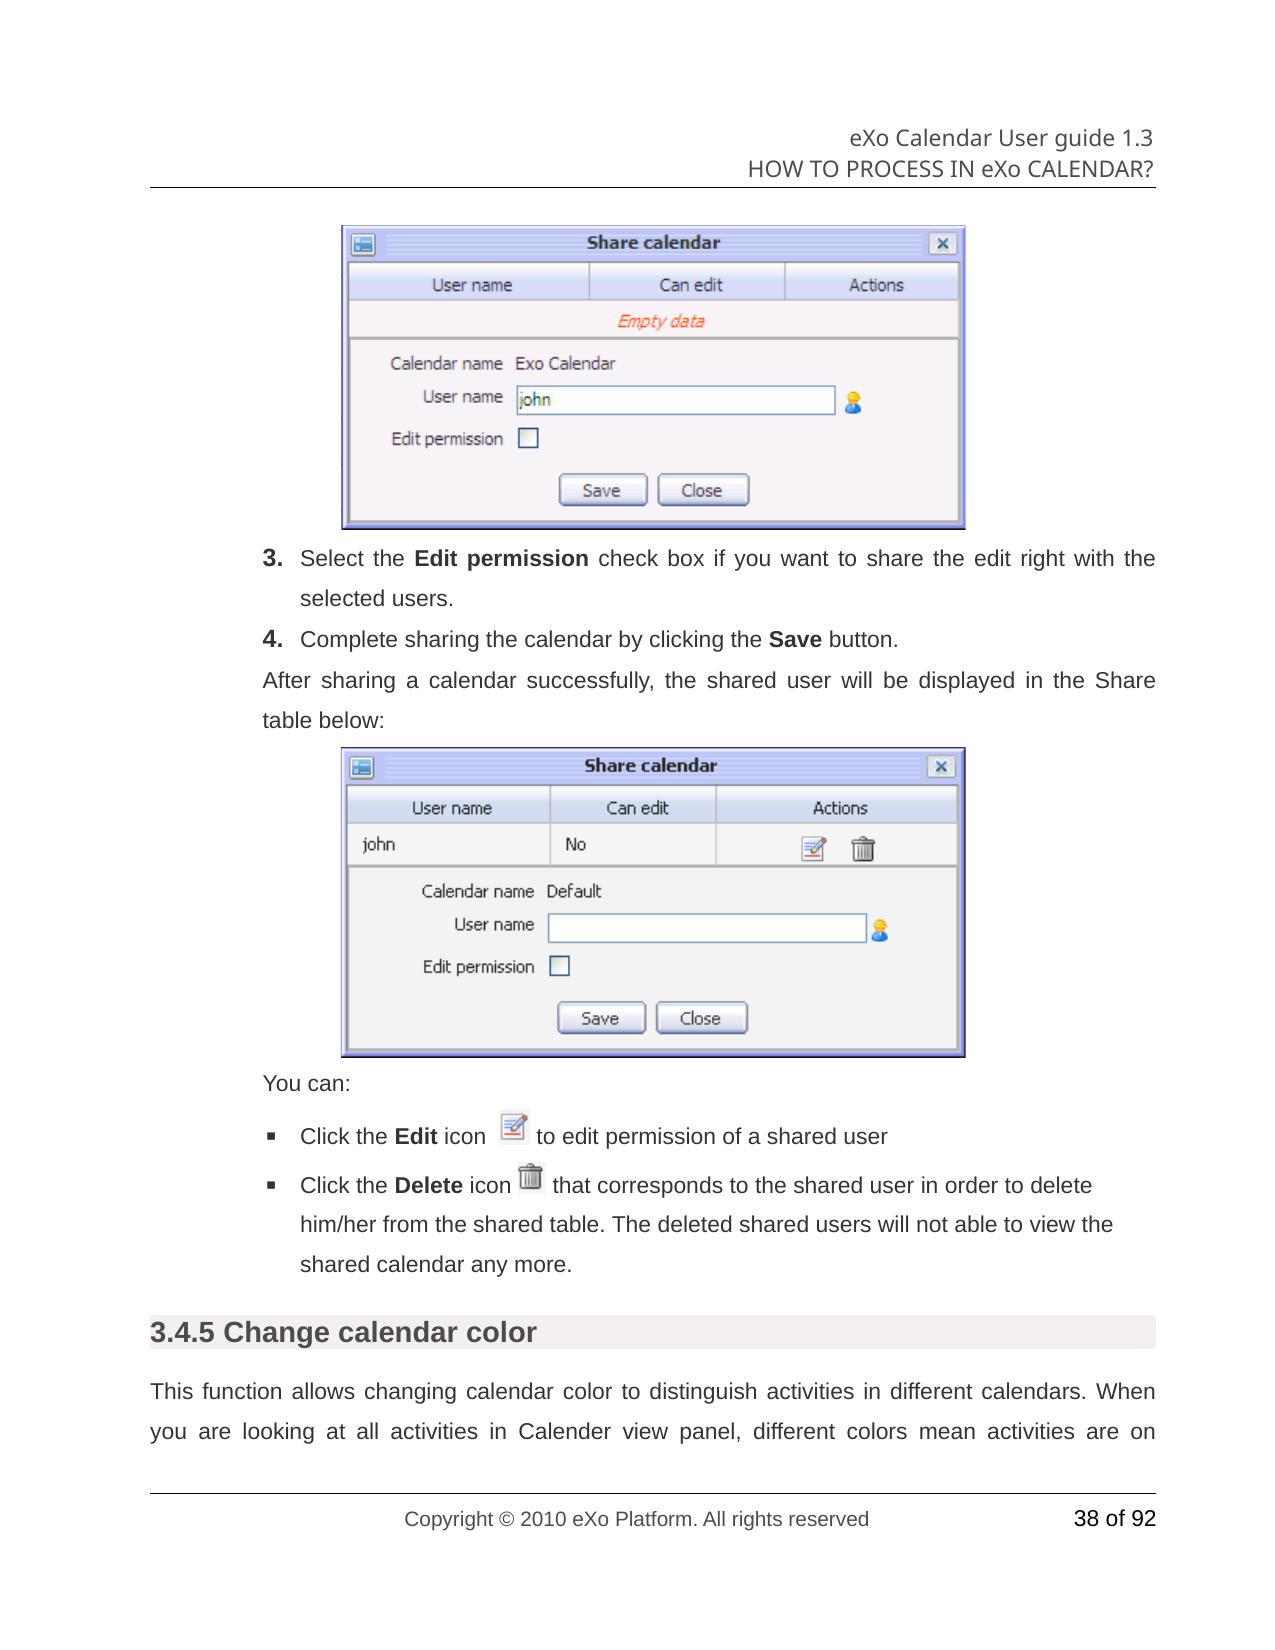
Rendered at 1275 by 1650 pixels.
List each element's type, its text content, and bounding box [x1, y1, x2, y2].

subtitle Change calendar color [150, 1315, 1156, 1349]
picture [498, 1109, 530, 1145]
text This function allows changing calendar color to distinguish activities in different calendars. When you are looking at all activities in Calender view panel, different colors mean activities are on [150, 1378, 1156, 1444]
list Select the Edit permission check box if you want to share the edit right with the selected users. [262, 217, 1156, 611]
picture [340, 747, 966, 1058]
list Click the Delete icon that corresponds to the shared user in order to delete him/her from the shared table. The deleted shared users will not able to view the shared calendar any more. [262, 1162, 1156, 1277]
list You can: [225, 746, 1156, 1097]
list Click the Edit icon to edit permission of a shared user [262, 1110, 1156, 1149]
picture [517, 1162, 546, 1194]
picture [340, 225, 966, 530]
list Complete sharing the calendar by clicking the Save button. [262, 624, 1156, 653]
list After sharing a calendar successfully, the shared user will be displayed in the Share table below: [225, 667, 1156, 733]
